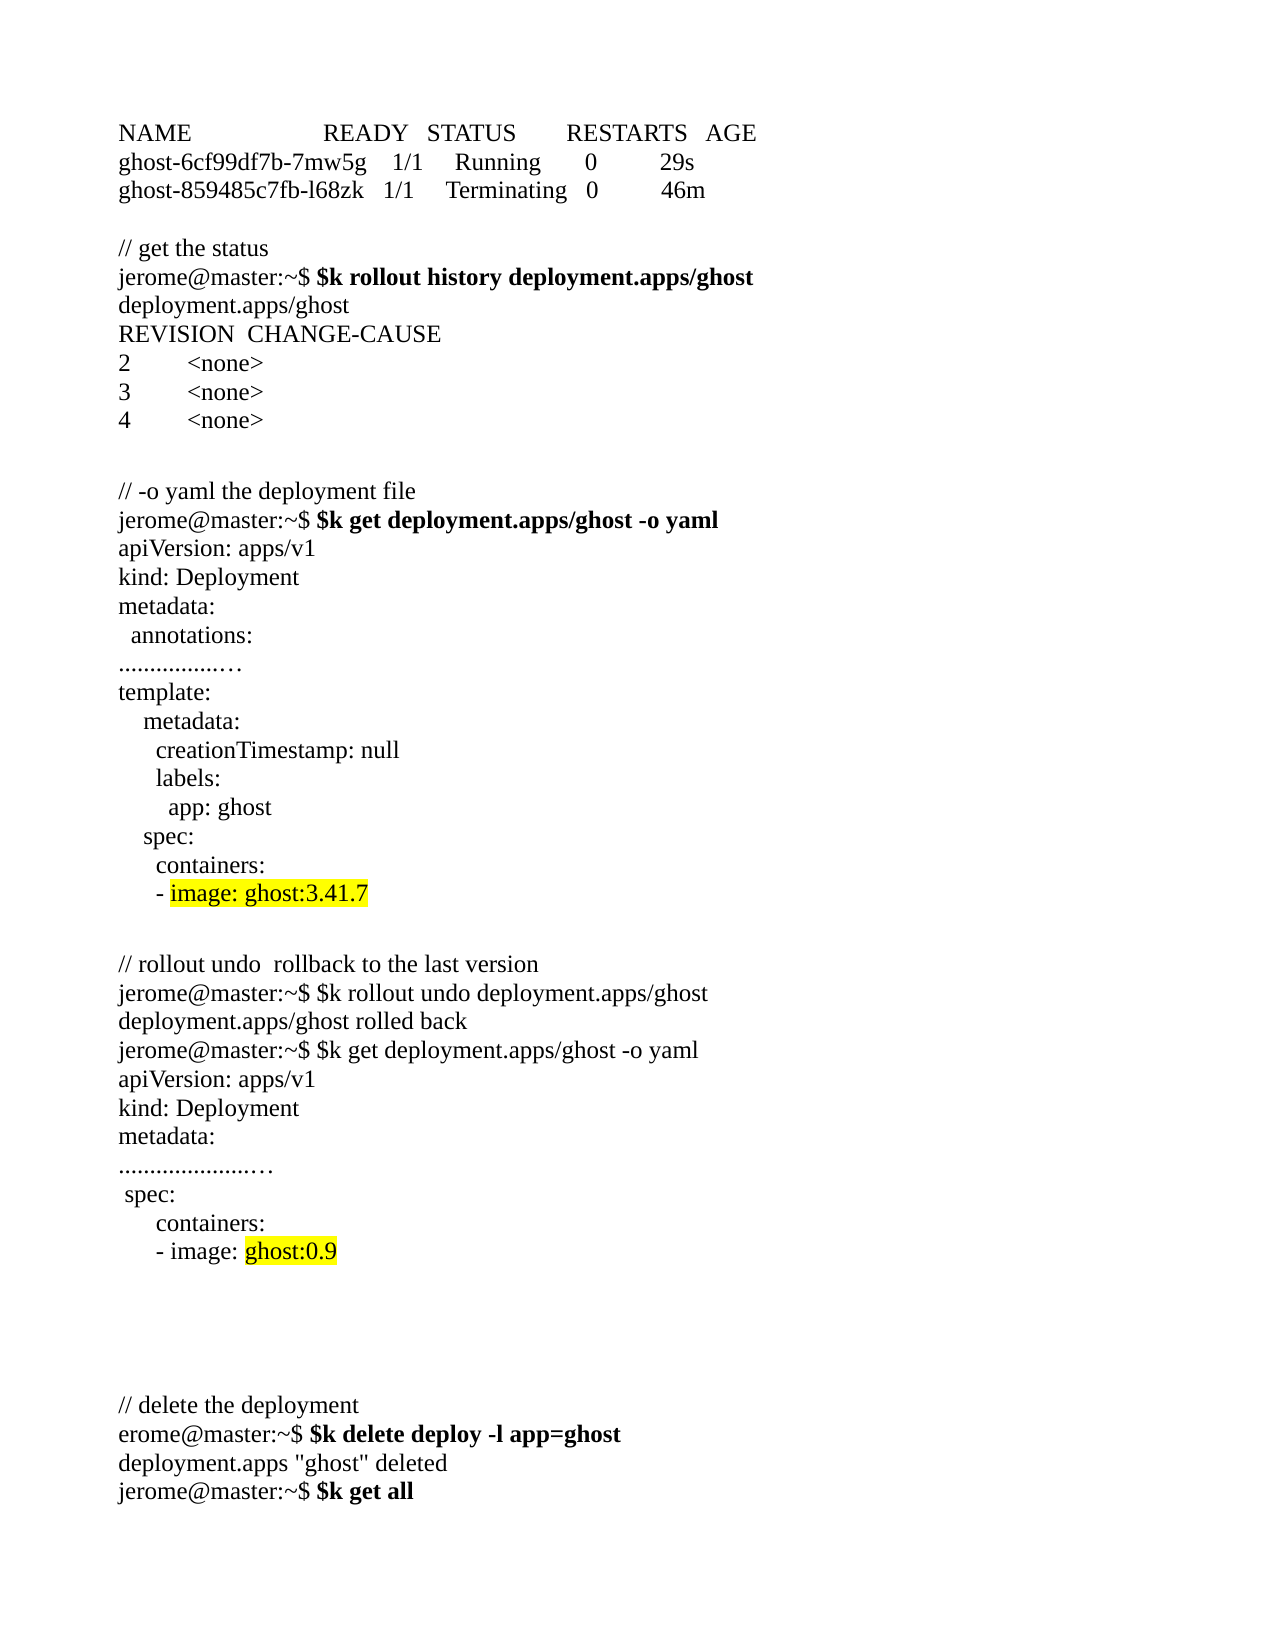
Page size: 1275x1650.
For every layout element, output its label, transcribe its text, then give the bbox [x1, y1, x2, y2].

text jerome@master:~$ $k get all [118, 1476, 1157, 1505]
text kind: Deployment [118, 562, 1157, 591]
text .....................… [118, 1150, 1157, 1179]
text apiVersion: apps/v1 [118, 533, 1157, 562]
text containers: [118, 850, 1157, 878]
text // get the status [118, 233, 1157, 262]
text REVISION CHANGE-CAUSE [118, 319, 1157, 348]
text jerome@master:~$ $k get deployment.apps/ghost -o yaml [118, 505, 1157, 533]
text deployment.apps "ghost" deleted [118, 1448, 1157, 1476]
text 3 <none> [118, 377, 1157, 406]
text jerome@master:~$ $k rollout history deployment.apps/ghost [118, 262, 1157, 291]
text ghost-6cf99df7b-7mw5g 1/1 Running 0 29s [118, 147, 1157, 176]
text apiVersion: apps/v1 [118, 1064, 1157, 1093]
text spec: [118, 1179, 1157, 1208]
text - image: ghost:0.9 [118, 1236, 1157, 1265]
text NAME READY STATUS RESTARTS AGE [118, 118, 1157, 147]
text labels: [118, 763, 1157, 792]
text // delete the deployment [118, 1390, 1157, 1419]
text ghost-859485c7fb-l68zk 1/1 Terminating 0 46m [118, 176, 1157, 204]
text app: ghost [118, 792, 1157, 821]
text metadata: [118, 591, 1157, 620]
text deployment.apps/ghost [118, 291, 1157, 319]
text // rollout undo rollback to the last version [118, 949, 1157, 978]
text - image: ghost:3.41.7 [118, 878, 1157, 907]
text metadata: [118, 706, 1157, 735]
text annotations: [118, 620, 1157, 648]
text 4 <none> [118, 406, 1157, 434]
text // -o yaml the deployment file [118, 476, 1157, 505]
text template: [118, 677, 1157, 706]
text spec: [118, 821, 1157, 850]
text 2 <none> [118, 348, 1157, 377]
text jerome@master:~$ $k rollout undo deployment.apps/ghost [118, 978, 1157, 1006]
text containers: [118, 1208, 1157, 1236]
text metadata: [118, 1121, 1157, 1150]
text erome@master:~$ $k delete deploy -l app=ghost [118, 1419, 1157, 1448]
text deployment.apps/ghost rolled back [118, 1006, 1157, 1035]
text ................… [118, 648, 1157, 677]
text jerome@master:~$ $k get deployment.apps/ghost -o yaml [118, 1035, 1157, 1064]
text creationTimestamp: null [118, 735, 1157, 763]
text kind: Deployment [118, 1093, 1157, 1121]
